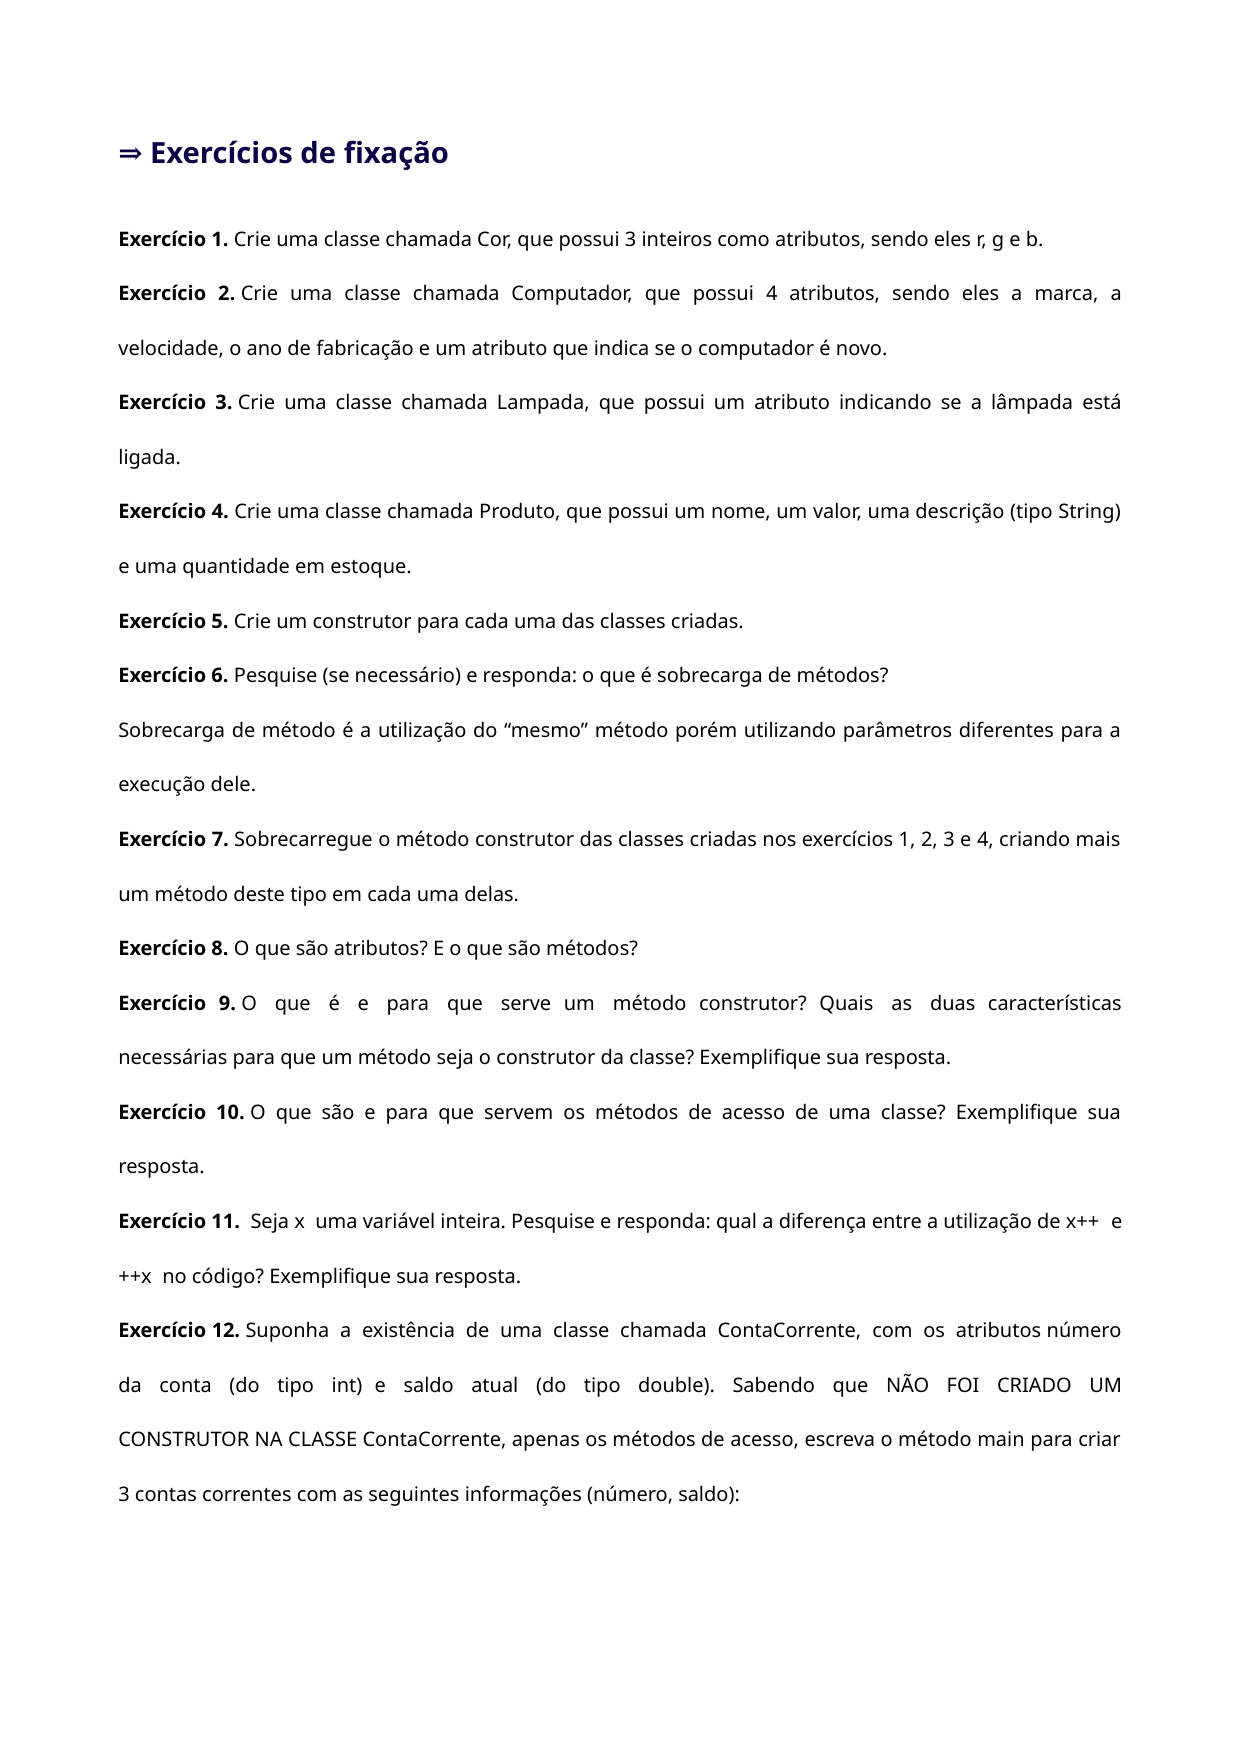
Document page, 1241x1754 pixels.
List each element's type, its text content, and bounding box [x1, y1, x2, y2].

text Exercício 2. Crie uma classe chamada Computador, que possui 4 atributos, sendo eles a marca, a velocidade, o ano de fabricação e um atributo que indica se o computador é novo. [118, 279, 1122, 361]
text Exercício 9. O que é e para que serve um método construtor? Quais as duas características necessárias para que um método seja o construtor da classe? Exemplifique sua resposta. [118, 989, 1122, 1071]
text Exercício 8. O que são atributos? E o que são métodos? [118, 934, 1122, 961]
subtitle ⇒ Exercícios de fixação [118, 133, 1122, 172]
text Sobrecarga de método é a utilização do “mesmo” método porém utilizando parâmetros diferentes para a execução dele. [118, 716, 1122, 798]
text Exercício 1. Crie uma classe chamada Cor, que possui 3 inteiros como atributos, sendo eles r, g e b. [118, 224, 1122, 252]
text Exercício 10. O que são e para que servem os métodos de acesso de uma classe? Exemplifique sua resposta. [118, 1098, 1122, 1180]
text Exercício 4. Crie uma classe chamada Produto, que possui um nome, um valor, uma descrição (tipo String) e uma quantidade em estoque. [118, 497, 1122, 579]
text Exercício 5. Crie um construtor para cada uma das classes criadas. [118, 607, 1122, 634]
text Exercício 11. Seja x uma variável inteira. Pesquise e responda: qual a diferença entre a utilização de x++ e ++x no código? Exemplifique sua resposta. [118, 1207, 1122, 1289]
text Exercício 12. Suponha a existência de uma classe chamada ContaCorrente, com os atributos número da conta (do tipo int) e saldo atual (do tipo double). Sabendo que NÃO FOI CRIADO UM CONSTRUTOR NA CLASSE ContaCorrente, apenas os métodos de acesso, escreva o método main para criar 3 contas correntes com as seguintes informações (número, saldo): [118, 1316, 1122, 1507]
text Exercício 7. Sobrecarregue o método construtor das classes criadas nos exercícios 1, 2, 3 e 4, criando mais um método deste tipo em cada uma delas. [118, 825, 1122, 907]
text Exercício 3. Crie uma classe chamada Lampada, que possui um atributo indicando se a lâmpada está ligada. [118, 388, 1122, 470]
text Exercício 6. Pesquise (se necessário) e responda: o que é sobrecarga de métodos? [118, 661, 1122, 688]
